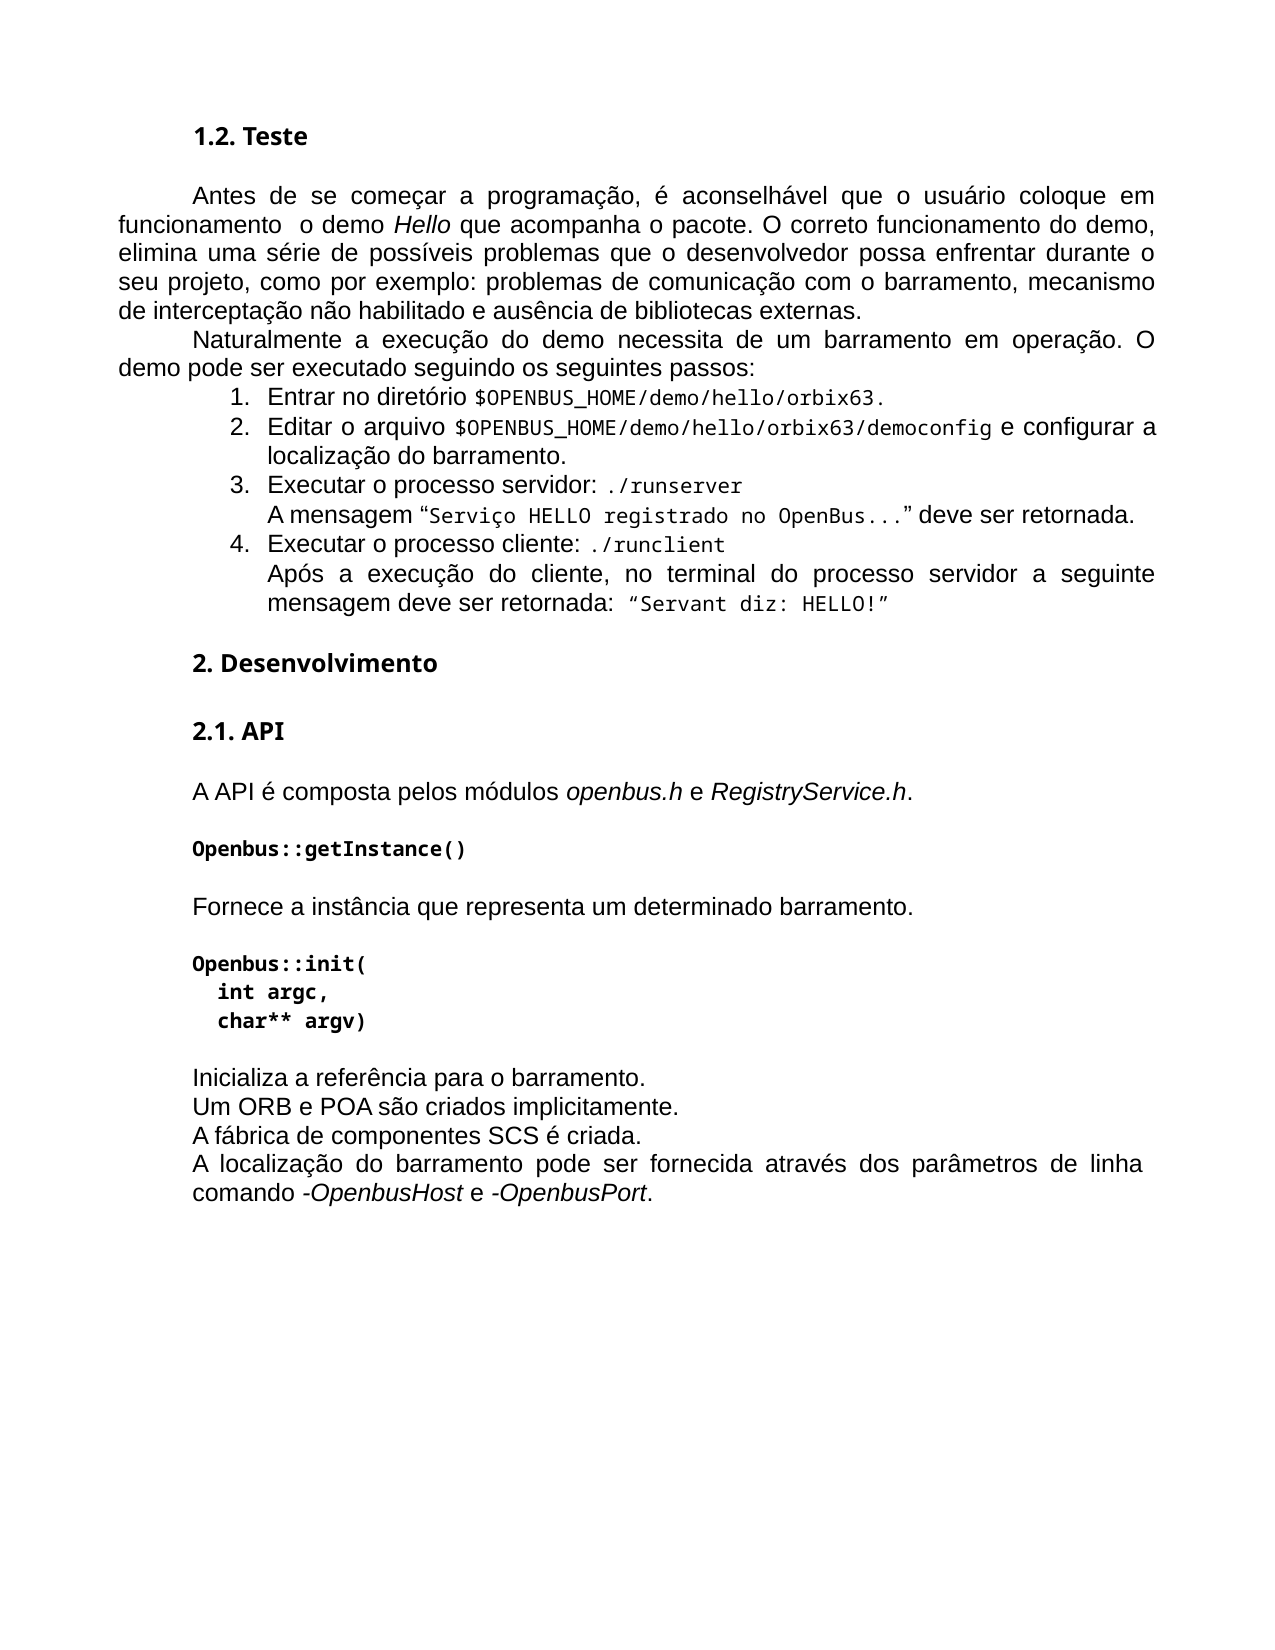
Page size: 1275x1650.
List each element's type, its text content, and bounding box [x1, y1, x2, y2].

text A API é composta pelos módulos openbus.h e RegistryService.h. [118, 777, 1157, 806]
text Naturalmente a execução do demo necessita de um barramento em operação. O demo pode ser executado seguindo os seguintes passos: [118, 325, 1157, 382]
text A fábrica de componentes SCS é criada. [118, 1121, 1157, 1149]
text Openbus::init( [118, 949, 1157, 977]
text Inicializa a referência para o barramento. [118, 1063, 1157, 1092]
list A mensagem “Serviço HELLO registrado no OpenBus...” deve ser retornada. [229, 500, 1157, 529]
text Fornece a instância que representa um determinado barramento. [118, 892, 1157, 920]
list Executar o processo cliente: ./runclient [229, 529, 1157, 559]
list Editar o arquivo $OPENBUS_HOME/demo/hello/orbix63/democonfig e configurar a localização do barramento. [229, 412, 1157, 470]
text A localização do barramento pode ser fornecida através dos parâmetros de linha comando -OpenbusHost e -OpenbusPort. [118, 1149, 1157, 1207]
text Um ORB e POA são criados implicitamente. [118, 1092, 1157, 1121]
text char** argv) [118, 1006, 1157, 1034]
text Openbus::getInstance() [118, 834, 1157, 863]
list 1.2. Teste [156, 118, 1157, 152]
text 2. Desenvolvimento [118, 646, 1157, 680]
text Antes de se começar a programação, é aconselhável que o usuário coloque em funcionamento o demo Hello que acompanha o pacote. O correto funcionamento do demo, elimina uma série de possíveis problemas que o desenvolvedor possa enfrentar durante o seu projeto, como por exemplo: problemas de comunicação com o barramento, mecanismo de interceptação não habilitado e ausência de bibliotecas externas. [118, 181, 1157, 325]
text int argc, [118, 977, 1157, 1006]
text 2.1. API [118, 714, 1157, 748]
list Entrar no diretório $OPENBUS_HOME/demo/hello/orbix63. [229, 382, 1157, 412]
list Após a execução do cliente, no terminal do processo servidor a seguinte mensagem deve ser retornada: “Servant diz: HELLO!” [229, 559, 1157, 617]
list Executar o processo servidor: ./runserver [229, 470, 1157, 500]
